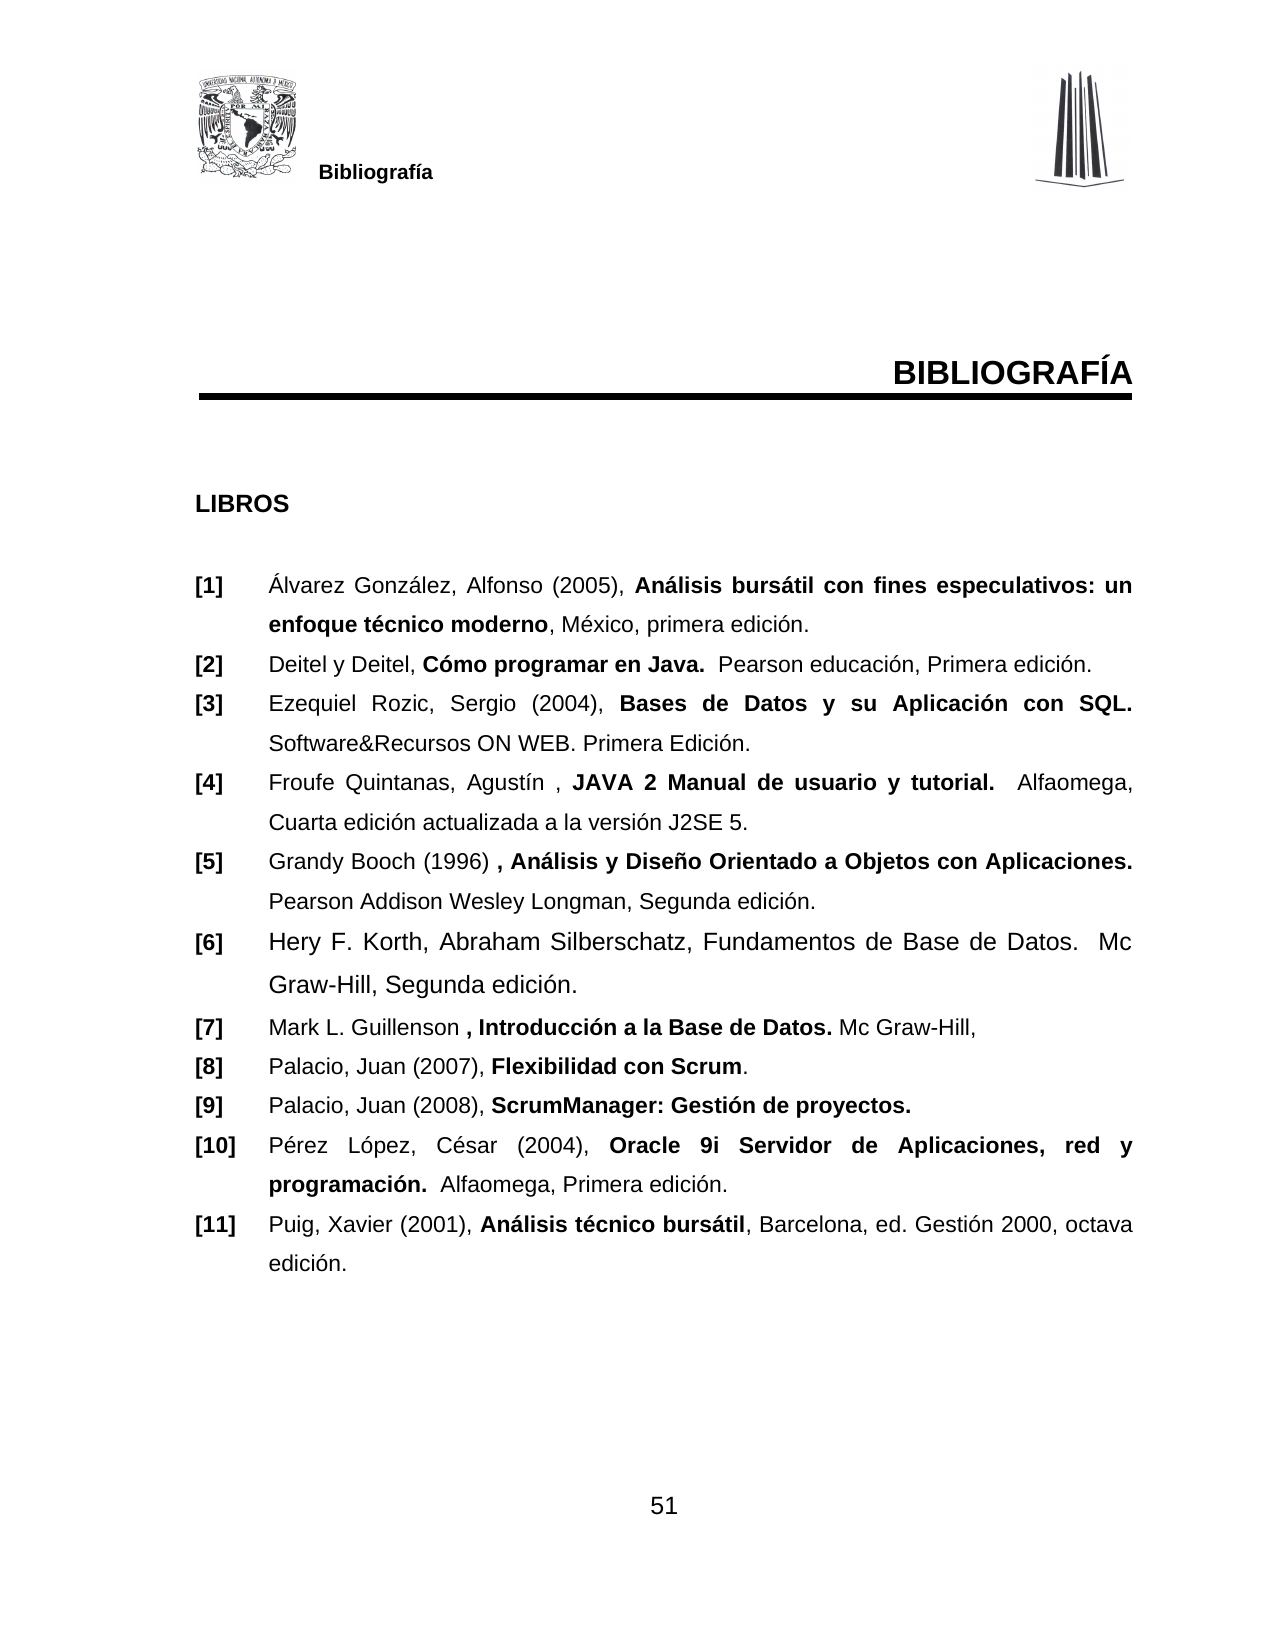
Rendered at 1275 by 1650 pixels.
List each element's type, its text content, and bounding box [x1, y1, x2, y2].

text [7] Mark L. Guillenson , Introducción a la Base de Datos. Mc Graw-Hill, [195, 1013, 1133, 1040]
text [2] Deitel y Deitel, Cómo programar en Java. Pearson educación, Primera edición. [195, 651, 1133, 677]
text [11] Puig, Xavier (2001), Análisis técnico bursátil, Barcelona, ed. Gestión 2000, octava edición. [195, 1211, 1133, 1277]
text [6] Hery F. Korth, Abraham Silberschatz, Fundamentos de Base de Datos. Mc Graw-Hill, Segunda edición. [195, 927, 1133, 999]
picture [1029, 65, 1131, 193]
text [5] Grandy Booch (1996) , Análisis y Diseño Orientado a Objetos con Aplicaciones. Pearson Addison Wesley Longman, Segunda edición. [195, 848, 1133, 914]
text BIBLIOGRAFÍA [195, 353, 1133, 391]
text [10] Pérez López, César (2004), Oracle 9i Servidor de Aplicaciones, red y programación. Alfaomega, Primera edición. [195, 1132, 1133, 1198]
text LIBROS [195, 489, 1133, 518]
text [3] Ezequiel Rozic, Sergio (2004), Bases de Datos y su Aplicación con SQL. Software&Recursos ON WEB. Primera Edición. [195, 690, 1133, 756]
text [9] Palacio, Juan (2008), ScrumManager: Gestión de proyectos. [195, 1092, 1133, 1119]
text [1] Álvarez González, Alfonso (2005), Análisis bursátil con fines especulativos: un enfoque técnico moderno, México, primera edición. [195, 572, 1133, 638]
text [4] Froufe Quintanas, Agustín , JAVA 2 Manual de usuario y tutorial. Alfaomega, Cuarta edición actualizada a la versión J2SE 5. [195, 769, 1133, 835]
text [8] Palacio, Juan (2007), Flexibilidad con Scrum. [195, 1053, 1133, 1079]
